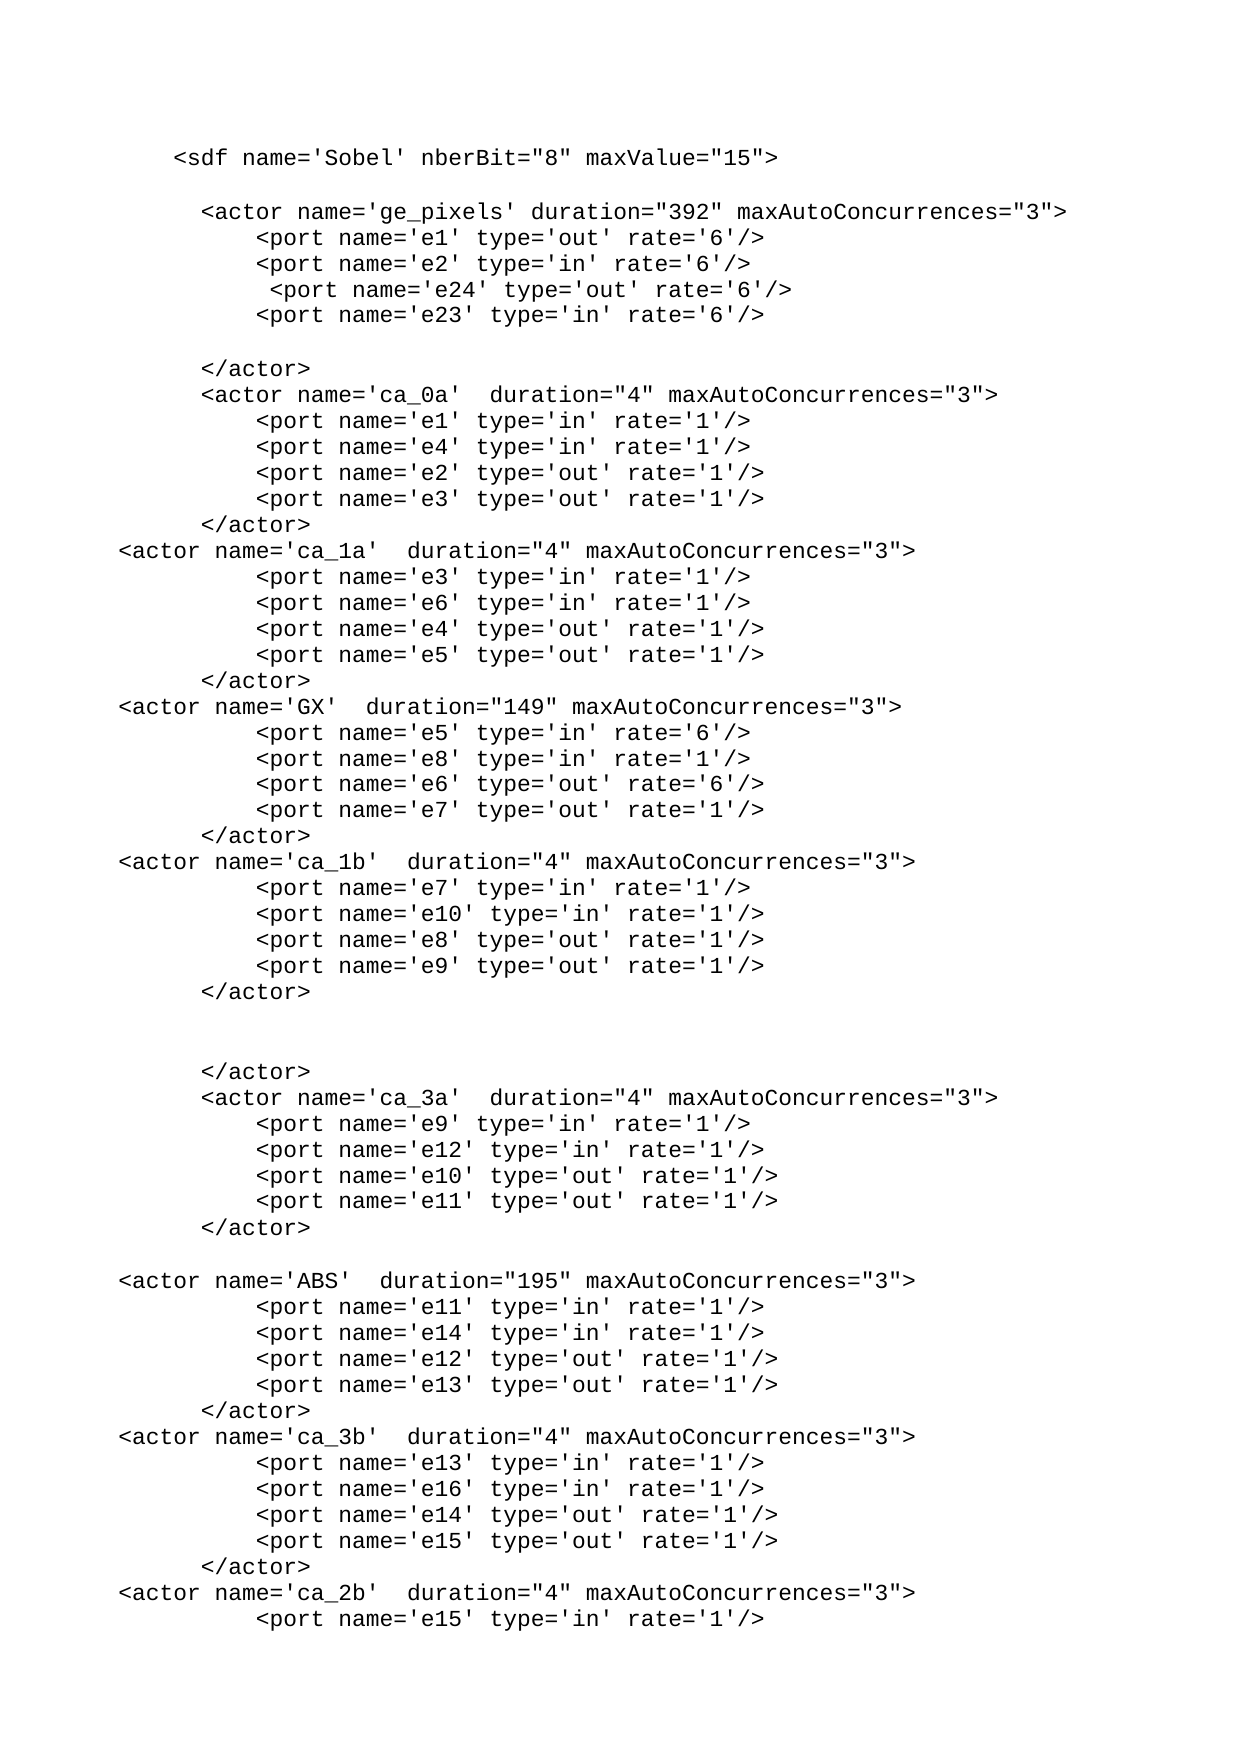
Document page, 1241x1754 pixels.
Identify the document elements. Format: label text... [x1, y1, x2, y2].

text <port name='e7' type='in' rate='1'/> [118, 877, 1122, 902]
text <actor name='GX' duration="149" maxAutoConcurrences="3"> [118, 695, 1122, 721]
text <port name='e13' type='out' rate='1'/> [118, 1373, 1122, 1399]
text <port name='e15' type='in' rate='1'/> [118, 1607, 1122, 1633]
text <port name='e3' type='out' rate='1'/> [118, 487, 1122, 513]
text <port name='e3' type='in' rate='1'/> [118, 565, 1122, 591]
text <port name='e7' type='out' rate='1'/> [118, 799, 1122, 825]
text </actor> [118, 1555, 1122, 1581]
text <port name='e15' type='out' rate='1'/> [118, 1529, 1122, 1555]
text <port name='e10' type='in' rate='1'/> [118, 902, 1122, 928]
text <port name='e6' type='in' rate='1'/> [118, 591, 1122, 617]
text <sdf name='Sobel' nberBit="8" maxValue="15"> [118, 146, 1122, 172]
text <actor name='ca_0a' duration="4" maxAutoConcurrences="3"> [118, 384, 1122, 410]
text <port name='e1' type='out' rate='6'/> [118, 226, 1122, 252]
text <port name='e12' type='in' rate='1'/> [118, 1138, 1122, 1164]
text <port name='e4' type='in' rate='1'/> [118, 436, 1122, 462]
text <port name='e2' type='in' rate='6'/> [118, 252, 1122, 278]
text <port name='e2' type='out' rate='1'/> [118, 462, 1122, 487]
text <port name='e23' type='in' rate='6'/> [118, 304, 1122, 330]
text <actor name='ge_pixels' duration="392" maxAutoConcurrences="3"> [118, 200, 1122, 226]
text <port name='e12' type='out' rate='1'/> [118, 1348, 1122, 1373]
text </actor> [118, 825, 1122, 851]
text <port name='e6' type='out' rate='6'/> [118, 773, 1122, 799]
text <actor name='ca_1a' duration="4" maxAutoConcurrences="3"> [118, 539, 1122, 565]
text <port name='e4' type='out' rate='1'/> [118, 617, 1122, 643]
text </actor> [118, 1060, 1122, 1086]
text <port name='e13' type='in' rate='1'/> [118, 1451, 1122, 1477]
text <port name='e10' type='out' rate='1'/> [118, 1164, 1122, 1190]
text </actor> [118, 513, 1122, 539]
text </actor> [118, 1216, 1122, 1242]
text <actor name='ABS' duration="195" maxAutoConcurrences="3"> [118, 1270, 1122, 1296]
text <port name='e1' type='in' rate='1'/> [118, 410, 1122, 436]
text </actor> [118, 358, 1122, 384]
text </actor> [118, 980, 1122, 1006]
text <port name='e8' type='out' rate='1'/> [118, 928, 1122, 954]
text <port name='e5' type='in' rate='6'/> [118, 721, 1122, 747]
text <port name='e8' type='in' rate='1'/> [118, 747, 1122, 773]
text <port name='e11' type='out' rate='1'/> [118, 1190, 1122, 1216]
text <port name='e16' type='in' rate='1'/> [118, 1477, 1122, 1503]
text </actor> [118, 1399, 1122, 1425]
text <actor name='ca_3b' duration="4" maxAutoConcurrences="3"> [118, 1425, 1122, 1451]
text <port name='e9' type='out' rate='1'/> [118, 954, 1122, 980]
text <actor name='ca_2b' duration="4" maxAutoConcurrences="3"> [118, 1581, 1122, 1607]
text <actor name='ca_1b' duration="4" maxAutoConcurrences="3"> [118, 851, 1122, 877]
text <port name='e9' type='in' rate='1'/> [118, 1112, 1122, 1138]
text <port name='e14' type='out' rate='1'/> [118, 1503, 1122, 1529]
text <actor name='ca_3a' duration="4" maxAutoConcurrences="3"> [118, 1086, 1122, 1112]
text <port name='e14' type='in' rate='1'/> [118, 1322, 1122, 1348]
text <port name='e5' type='out' rate='1'/> [118, 643, 1122, 669]
text <port name='e11' type='in' rate='1'/> [118, 1296, 1122, 1322]
text <port name='e24' type='out' rate='6'/> [118, 278, 1122, 304]
text </actor> [118, 669, 1122, 695]
